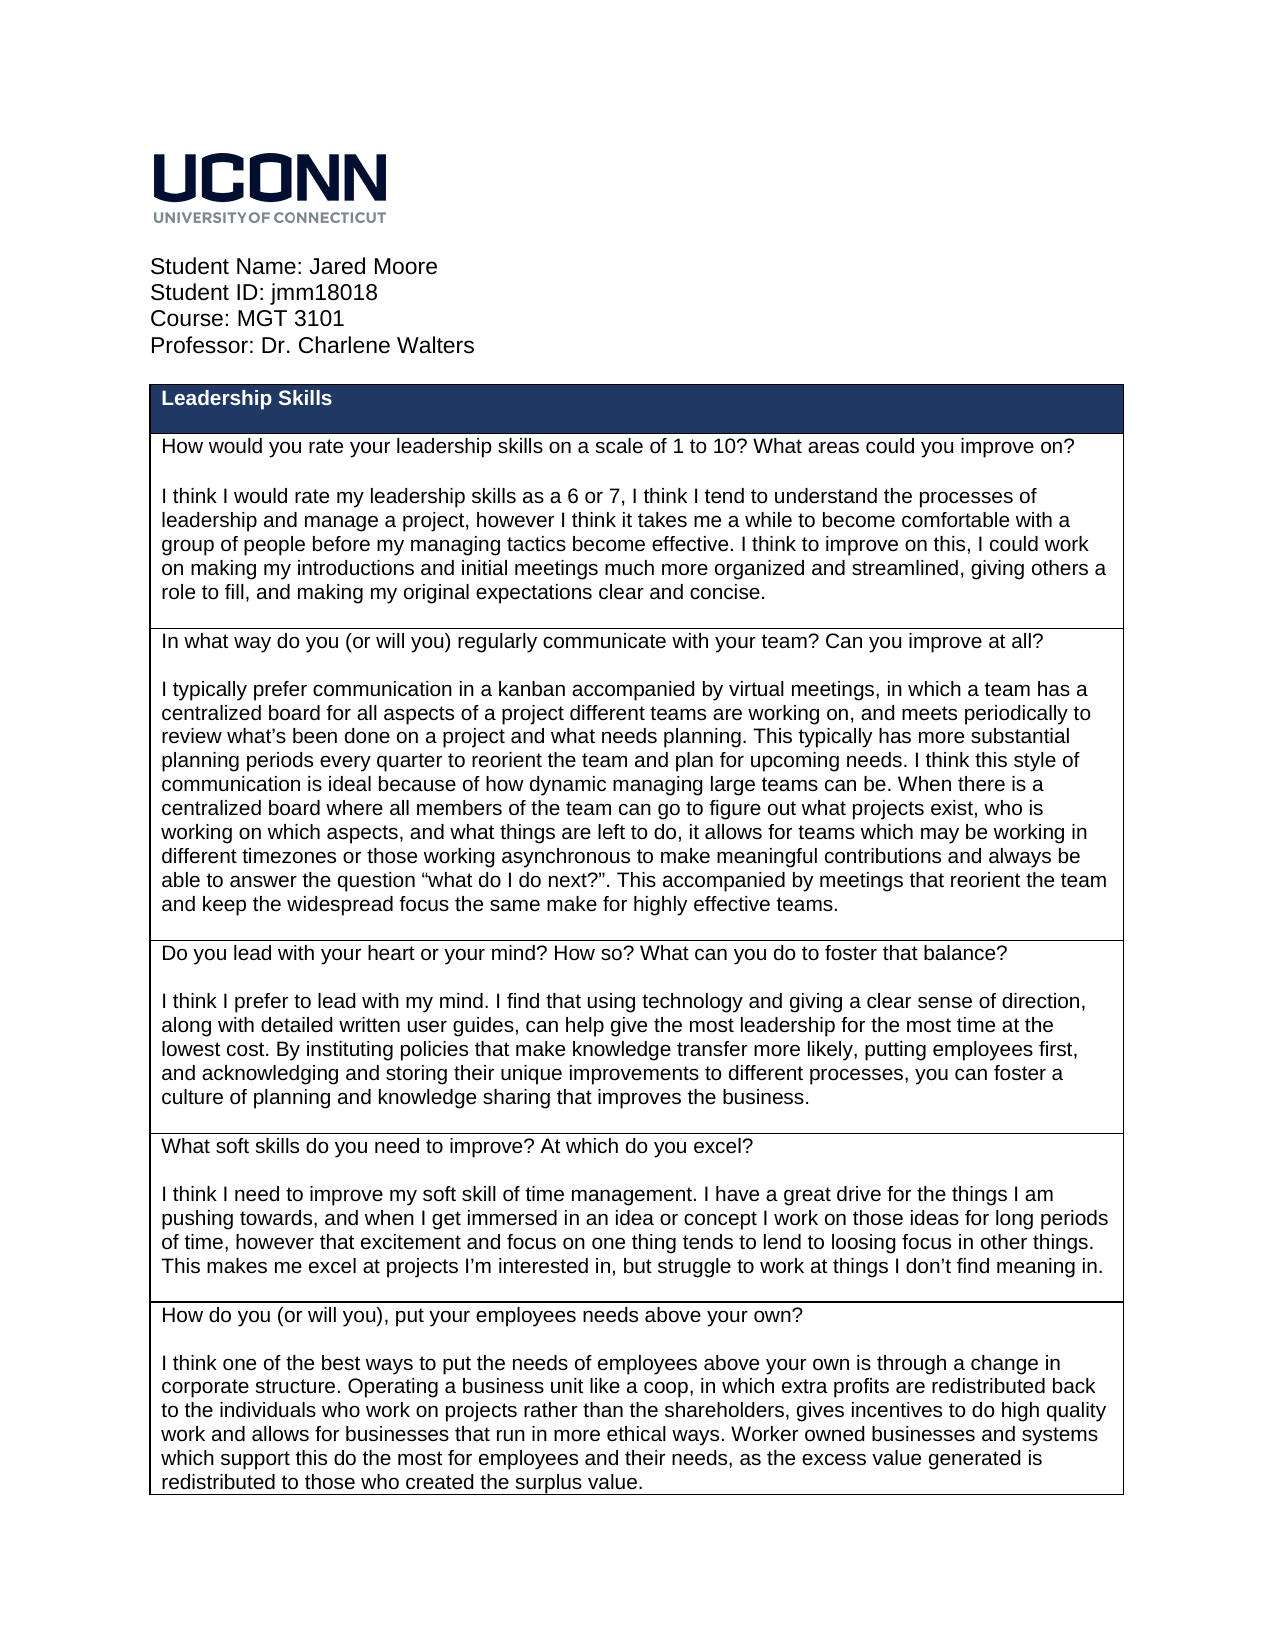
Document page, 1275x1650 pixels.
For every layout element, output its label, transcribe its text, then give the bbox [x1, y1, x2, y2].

table_cell What soft skills do you need to improve? At which do you excel? I think I need to improve my soft skill of time management. I have a great drive for the things I am pushing towards, and when I get immersed in an idea or concept I work on those ideas for long periods of time, however that excitement and focus on one thing tends to lend to loosing focus in other things. This makes me excel at projects I’m interested in, but struggle to work at things I don’t find meaning in. [151, 1134, 1123, 1301]
picture [150, 150, 389, 227]
text Professor: Dr. Charlene Walters [150, 332, 1125, 358]
table_cell In what way do you (or will you) regularly communicate with your team? Can you improve at all? I typically prefer communication in a kanban accompanied by virtual meetings, in which a team has a centralized board for all aspects of a project different teams are working on, and meets periodically to review what’s been done on a project and what needs planning. This typically has more substantial planning periods every quarter to reorient the team and plan for upcoming needs. I think this style of communication is ideal because of how dynamic managing large teams can be. When there is a centralized board where all members of the team can go to figure out what projects exist, who is working on which aspects, and what things are left to do, it allows for teams which may be working in different timezones or those working asynchronous to make meaningful contributions and always be able to answer the question “what do I do next?”. This accompanied by meetings that reorient the team and keep the widespread focus the same make for highly effective teams. [151, 629, 1123, 940]
table_header Leadership Skills [151, 385, 1123, 433]
text Student ID: jmm18018 [150, 279, 1125, 305]
table_cell How would you rate your leadership skills on a scale of 1 to 10? What areas could you improve on? I think I would rate my leadership skills as a 6 or 7, I think I tend to understand the processes of leadership and manage a project, however I think it takes me a while to become comfortable with a group of people before my managing tactics become effective. I think to improve on this, I could work on making my introductions and initial meetings much more organized and streamlined, giving others a role to fill, and making my original expectations clear and concise. [151, 434, 1123, 627]
text Student Name: Jared Moore [150, 253, 1125, 279]
text Course: MGT 3101 [150, 305, 1125, 332]
table_cell How do you (or will you), put your employees needs above your own? I think one of the best ways to put the needs of employees above your own is through a change in corporate structure. Operating a business unit like a coop, in which extra profits are redistributed back to the individuals who work on projects rather than the shareholders, gives incentives to do high quality work and allows for businesses that run in more ethical ways. Worker owned businesses and systems which support this do the most for employees and their needs, as the excess value generated is redistributed to those who created the surplus value. [151, 1303, 1123, 1494]
table_cell Do you lead with your heart or your mind? How so? What can you do to foster that balance? I think I prefer to lead with my mind. I find that using technology and giving a clear sense of direction, along with detailed written user guides, can help give the most leadership for the most time at the lowest cost. By instituting policies that make knowledge transfer more likely, putting employees first, and acknowledging and storing their unique improvements to different processes, you can foster a culture of planning and knowledge sharing that improves the business. [151, 941, 1123, 1133]
